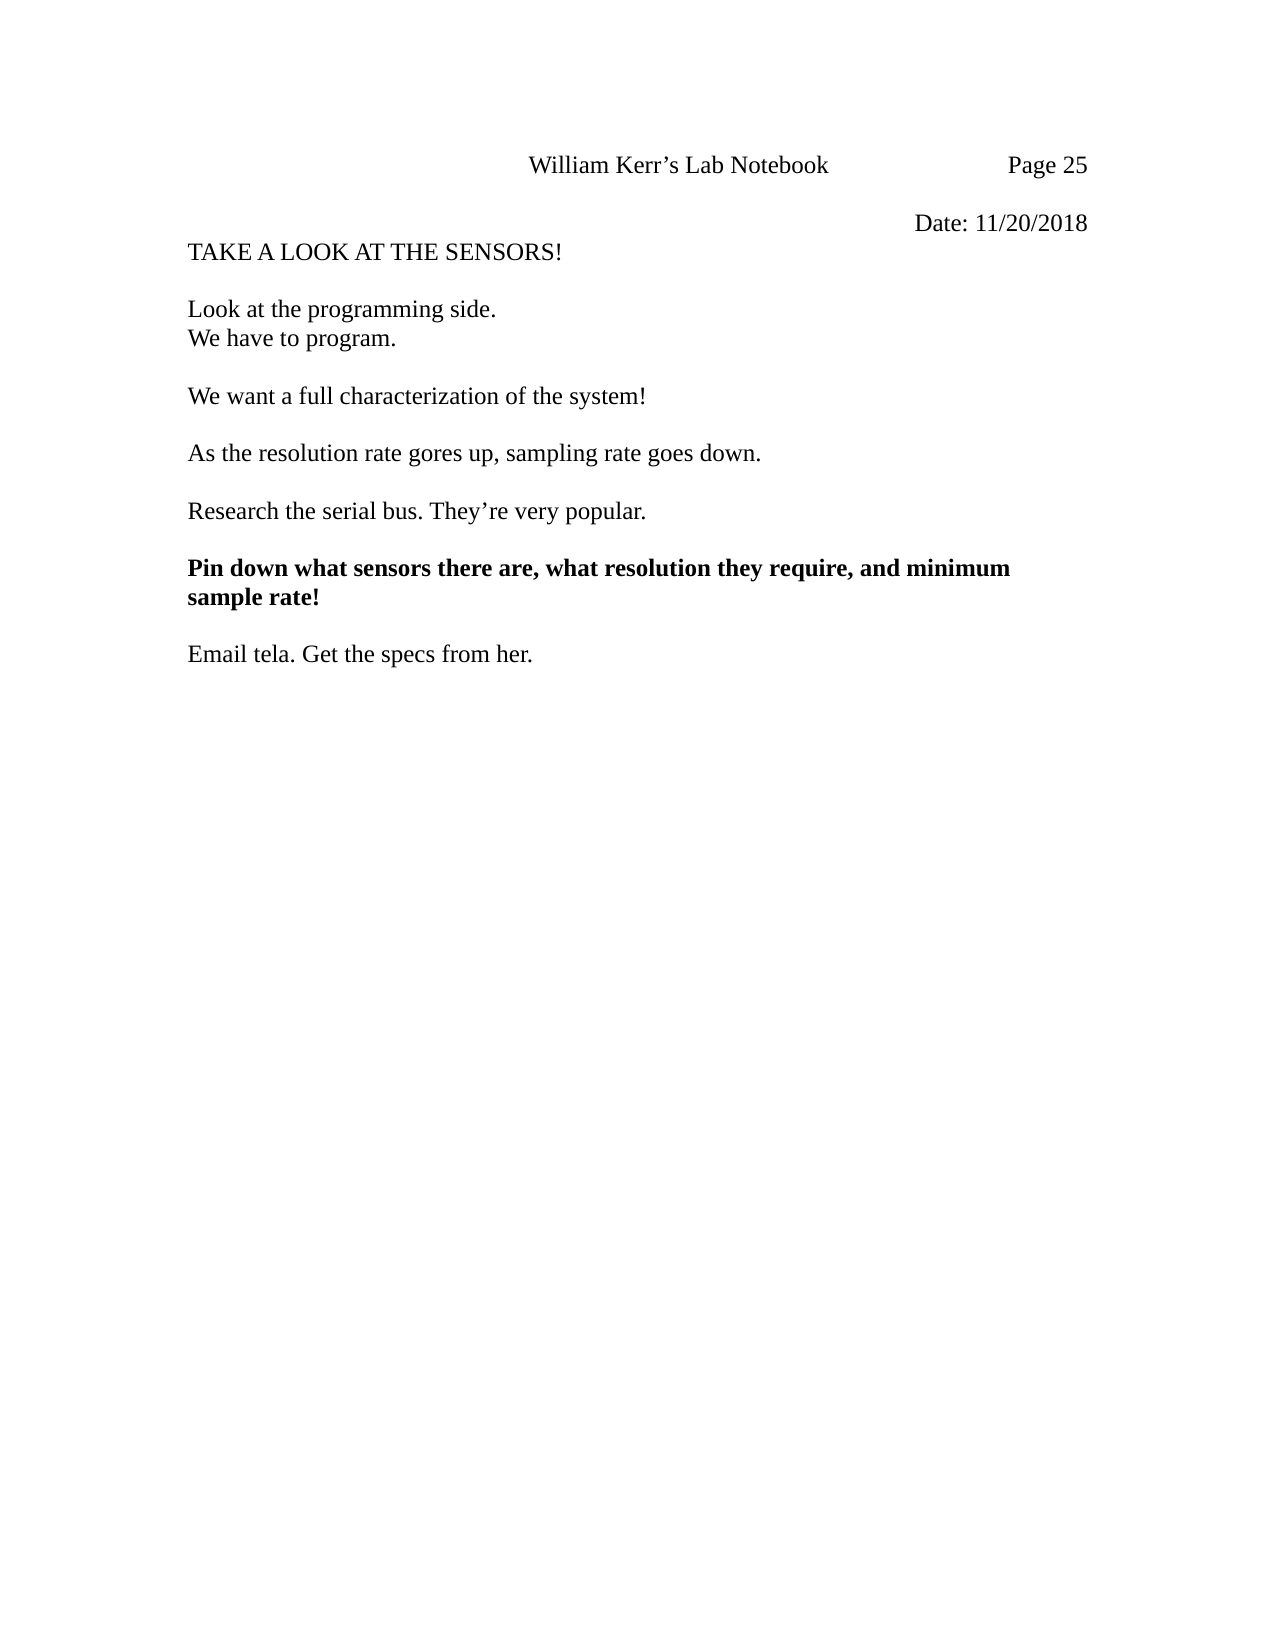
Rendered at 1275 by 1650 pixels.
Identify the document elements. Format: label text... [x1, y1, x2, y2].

text Date: 11/20/2018 [187, 208, 1087, 237]
text Pin down what sensors there are, what resolution they require, and minimum sample rate! [187, 553, 1087, 611]
text Email tela. Get the specs from her. [187, 639, 1087, 668]
text Research the serial bus. They’re very popular. [187, 496, 1087, 524]
text TAKE A LOOK AT THE SENSORS! [187, 237, 1087, 266]
text We have to program. [187, 323, 1087, 352]
text As the resolution rate gores up, sampling rate goes down. [187, 438, 1087, 467]
text Look at the programming side. [187, 294, 1087, 323]
text We want a full characterization of the system! [187, 381, 1087, 409]
